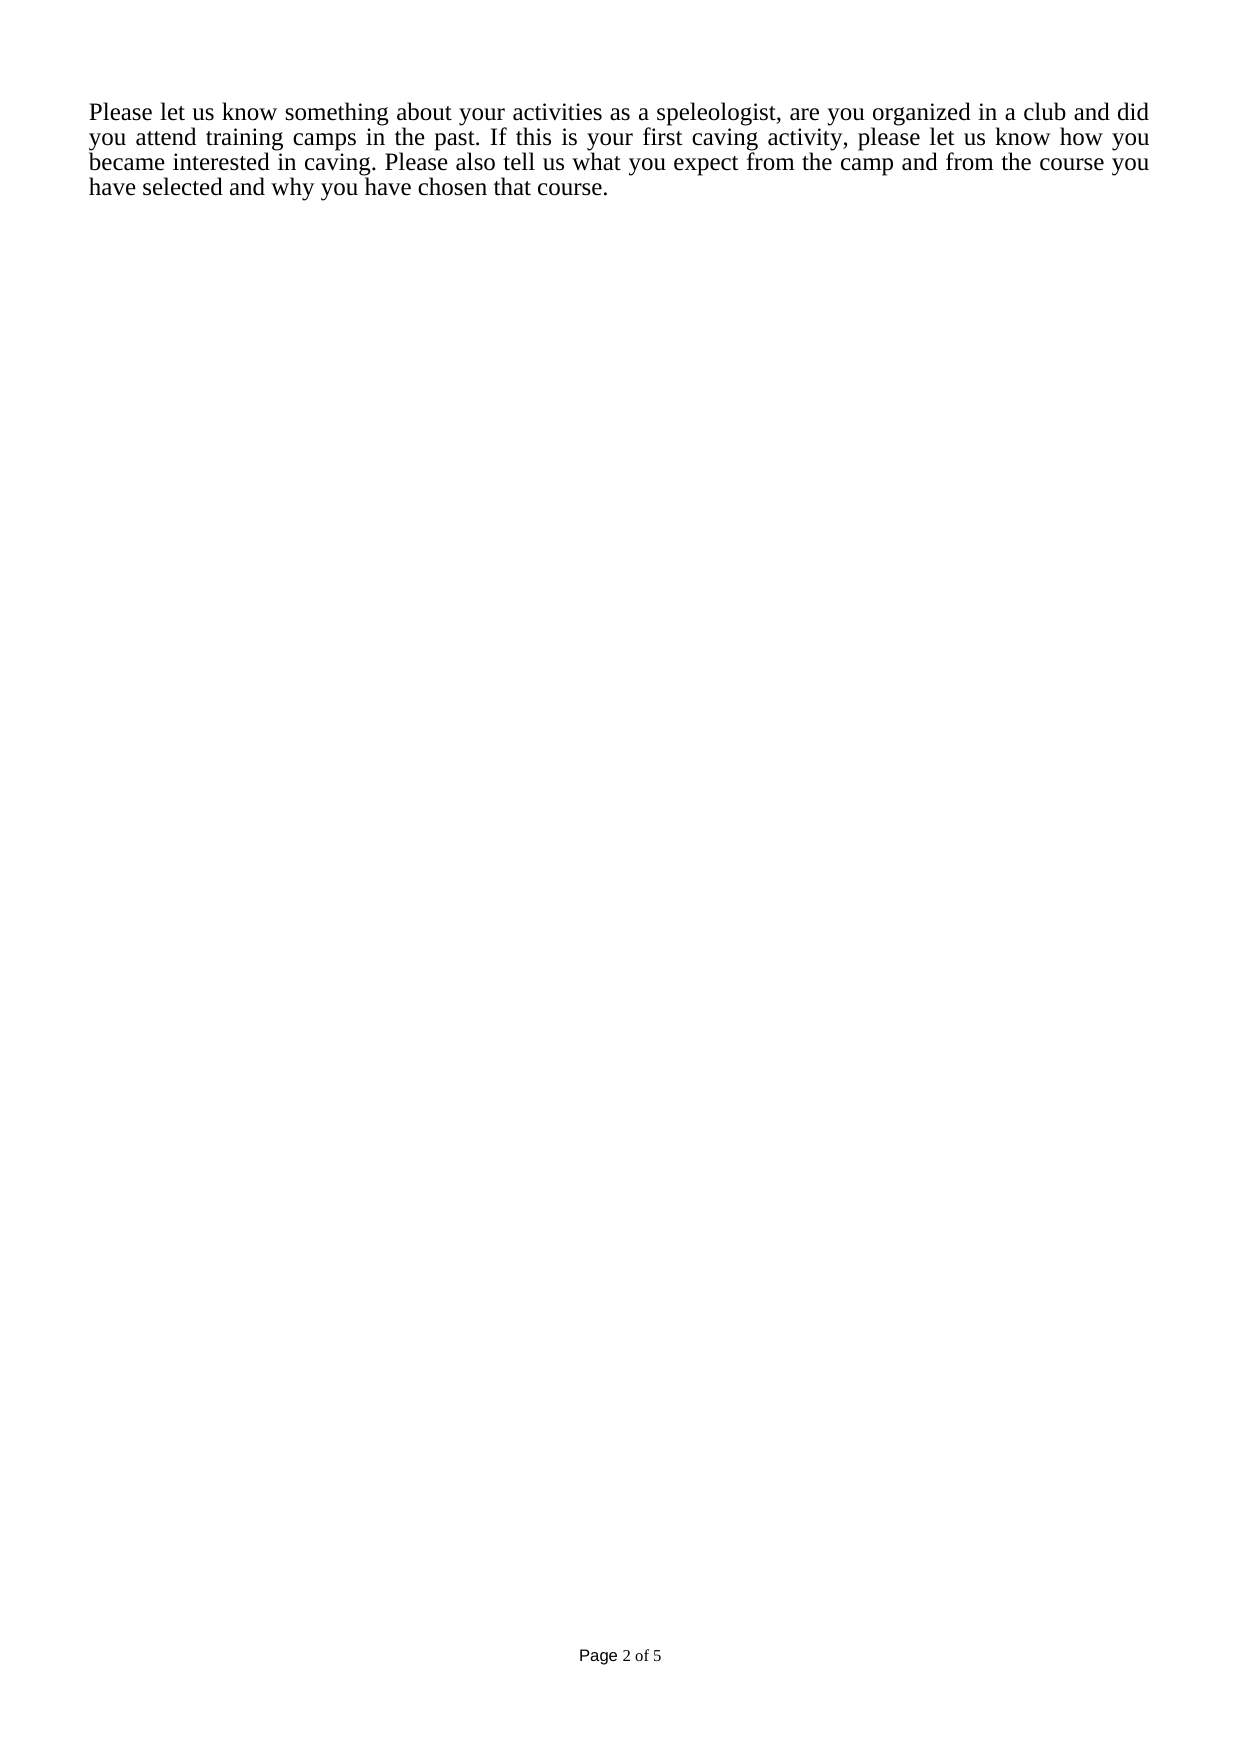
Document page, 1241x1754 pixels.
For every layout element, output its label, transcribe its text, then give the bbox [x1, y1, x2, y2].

text Please let us know something about your activities as a speleologist, are you organized in a club and did you attend training camps in the past. If this is your first caving activity, please let us know how you became interested in caving. Please also tell us what you expect from the camp and from the course you have selected and why you have chosen that course. [89, 100, 1152, 200]
